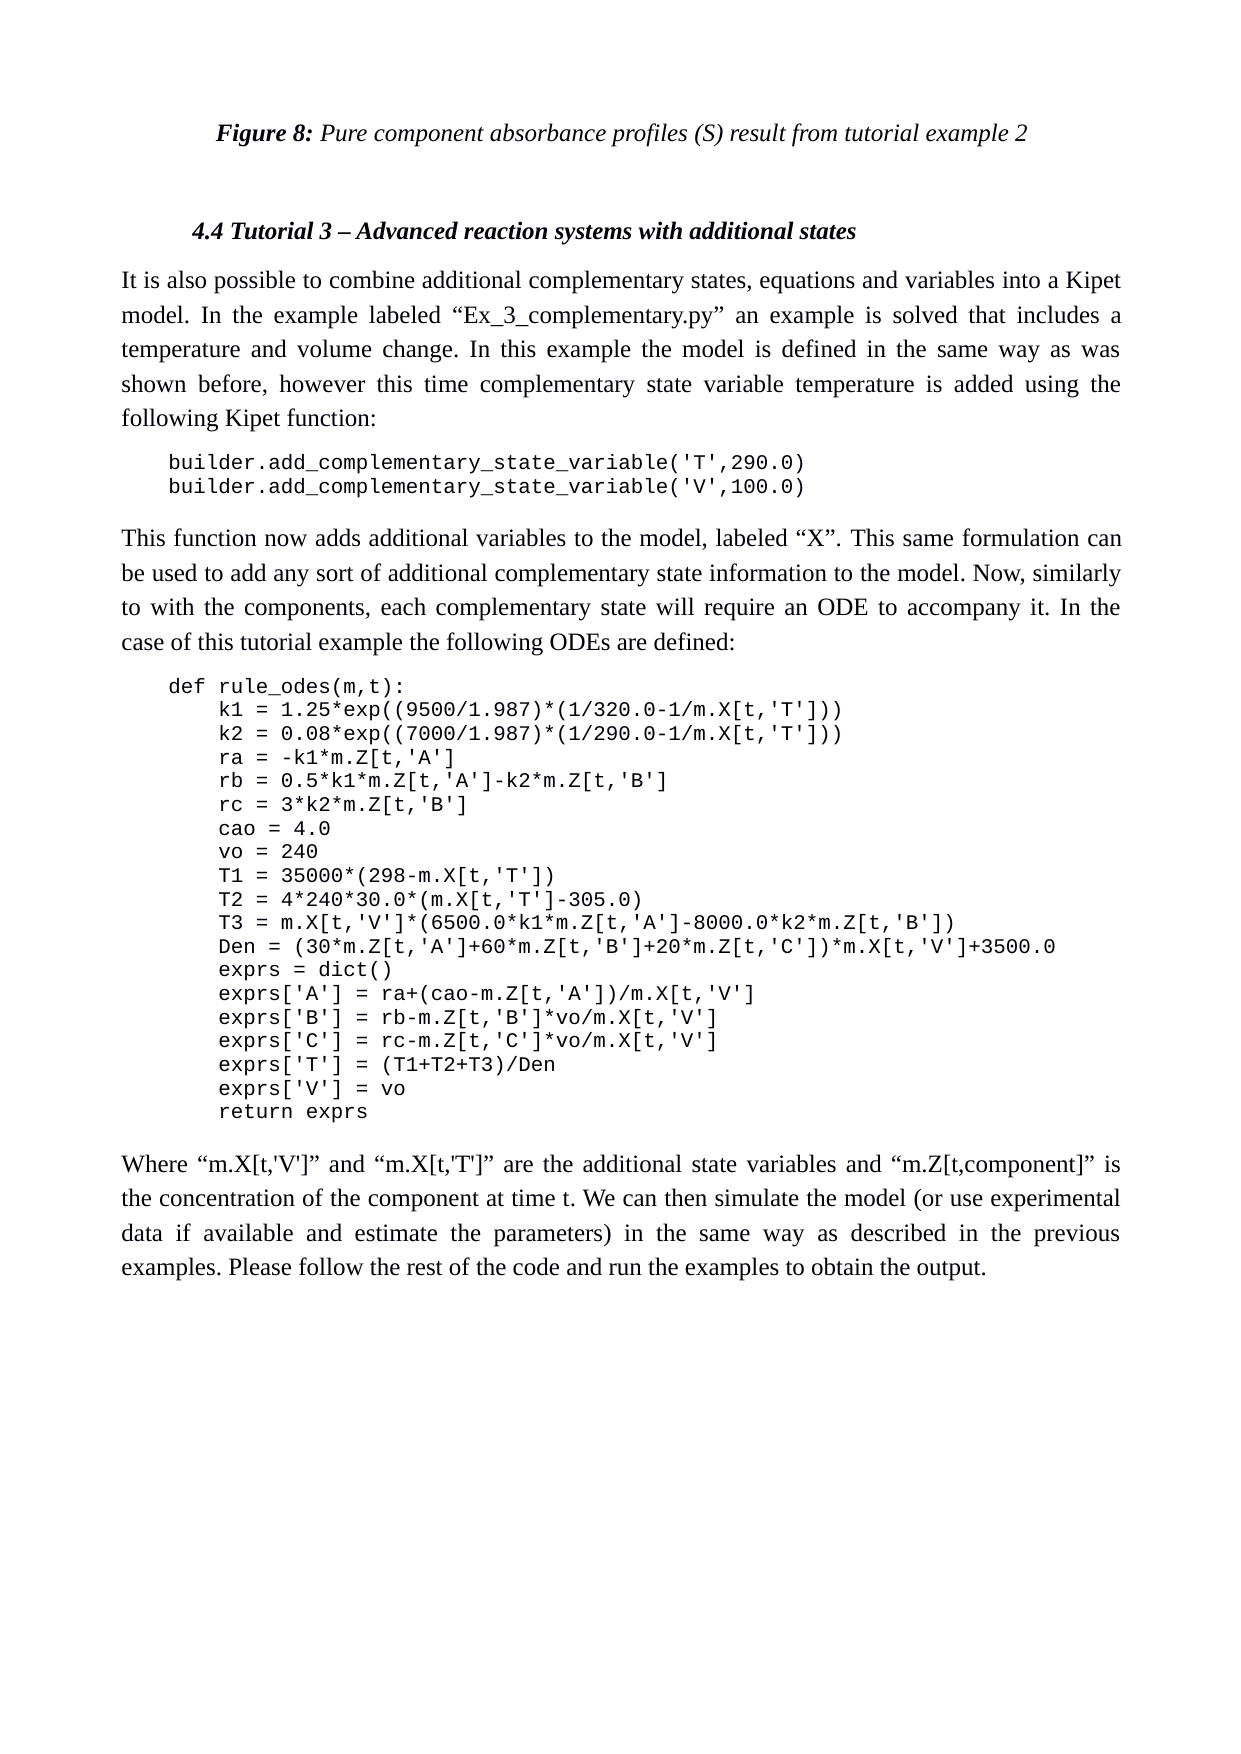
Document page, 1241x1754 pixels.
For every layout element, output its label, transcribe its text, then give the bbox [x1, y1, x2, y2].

text vo = 240 [118, 841, 1116, 865]
text rc = 3*k2*m.Z[t,'B'] [118, 794, 1116, 818]
text Where “m.X[t,'V']” and “m.X[t,'T']” are the additional state variables and “m.Z[t,component]” is the concentration of the component at time t. We can then simulate the model (or use experimental data if available and estimate the parameters) in the same way as described in the previous examples. Please follow the rest of the code and run the examples to obtain the output. [121, 1149, 1122, 1281]
text rb = 0.5*k1*m.Z[t,'A']-k2*m.Z[t,'B'] [118, 770, 1116, 794]
text ra = -k1*m.Z[t,'A'] [118, 747, 1116, 770]
text T3 = m.X[t,'V']*(6500.0*k1*m.Z[t,'A']-8000.0*k2*m.Z[t,'B']) [118, 912, 1116, 936]
text 4.4 Tutorial 3 – Advanced reaction systems with additional states [121, 216, 1122, 245]
text return exprs [118, 1101, 1116, 1125]
text def rule_odes(m,t): [118, 676, 1116, 699]
text k2 = 0.08*exp((7000/1.987)*(1/290.0-1/m.X[t,'T'])) [118, 723, 1116, 747]
text exprs['A'] = ra+(cao-m.Z[t,'A'])/m.X[t,'V'] [118, 983, 1116, 1007]
text T2 = 4*240*30.0*(m.X[t,'T']-305.0) [118, 888, 1116, 912]
text exprs['B'] = rb-m.Z[t,'B']*vo/m.X[t,'V'] [118, 1007, 1116, 1030]
text It is also possible to combine additional complementary states, equations and variables into a Kipet model. In the example labeled “Ex_3_complementary.py” an example is solved that includes a temperature and volume change. In this example the model is defined in the same way as was shown before, however this time complementary state variable temperature is added using the following Kipet function: [121, 265, 1122, 432]
text exprs['C'] = rc-m.Z[t,'C']*vo/m.X[t,'V'] [118, 1030, 1116, 1054]
text T1 = 35000*(298-m.X[t,'T']) [118, 865, 1116, 888]
text builder.add_complementary_state_variable('V',100.0) [118, 476, 1116, 499]
text Den = (30*m.Z[t,'A']+60*m.Z[t,'B']+20*m.Z[t,'C'])*m.X[t,'V']+3500.0 [118, 936, 1116, 959]
text Figure 8: Pure component absorbance profiles (S) result from tutorial example 2 [121, 118, 1122, 147]
text exprs['T'] = (T1+T2+T3)/Den [118, 1054, 1116, 1078]
text builder.add_complementary_state_variable('T',290.0) [118, 452, 1116, 476]
text exprs = dict() [118, 959, 1116, 983]
text exprs['V'] = vo [118, 1078, 1116, 1101]
text This function now adds additional variables to the model, labeled “X”. This same formulation can be used to add any sort of additional complementary state information to the model. Now, similarly to with the components, each complementary state will require an ODE to accompany it. In the case of this tutorial example the following ODEs are defined: [121, 523, 1122, 655]
text k1 = 1.25*exp((9500/1.987)*(1/320.0-1/m.X[t,'T'])) [118, 699, 1116, 723]
text cao = 4.0 [118, 818, 1116, 841]
